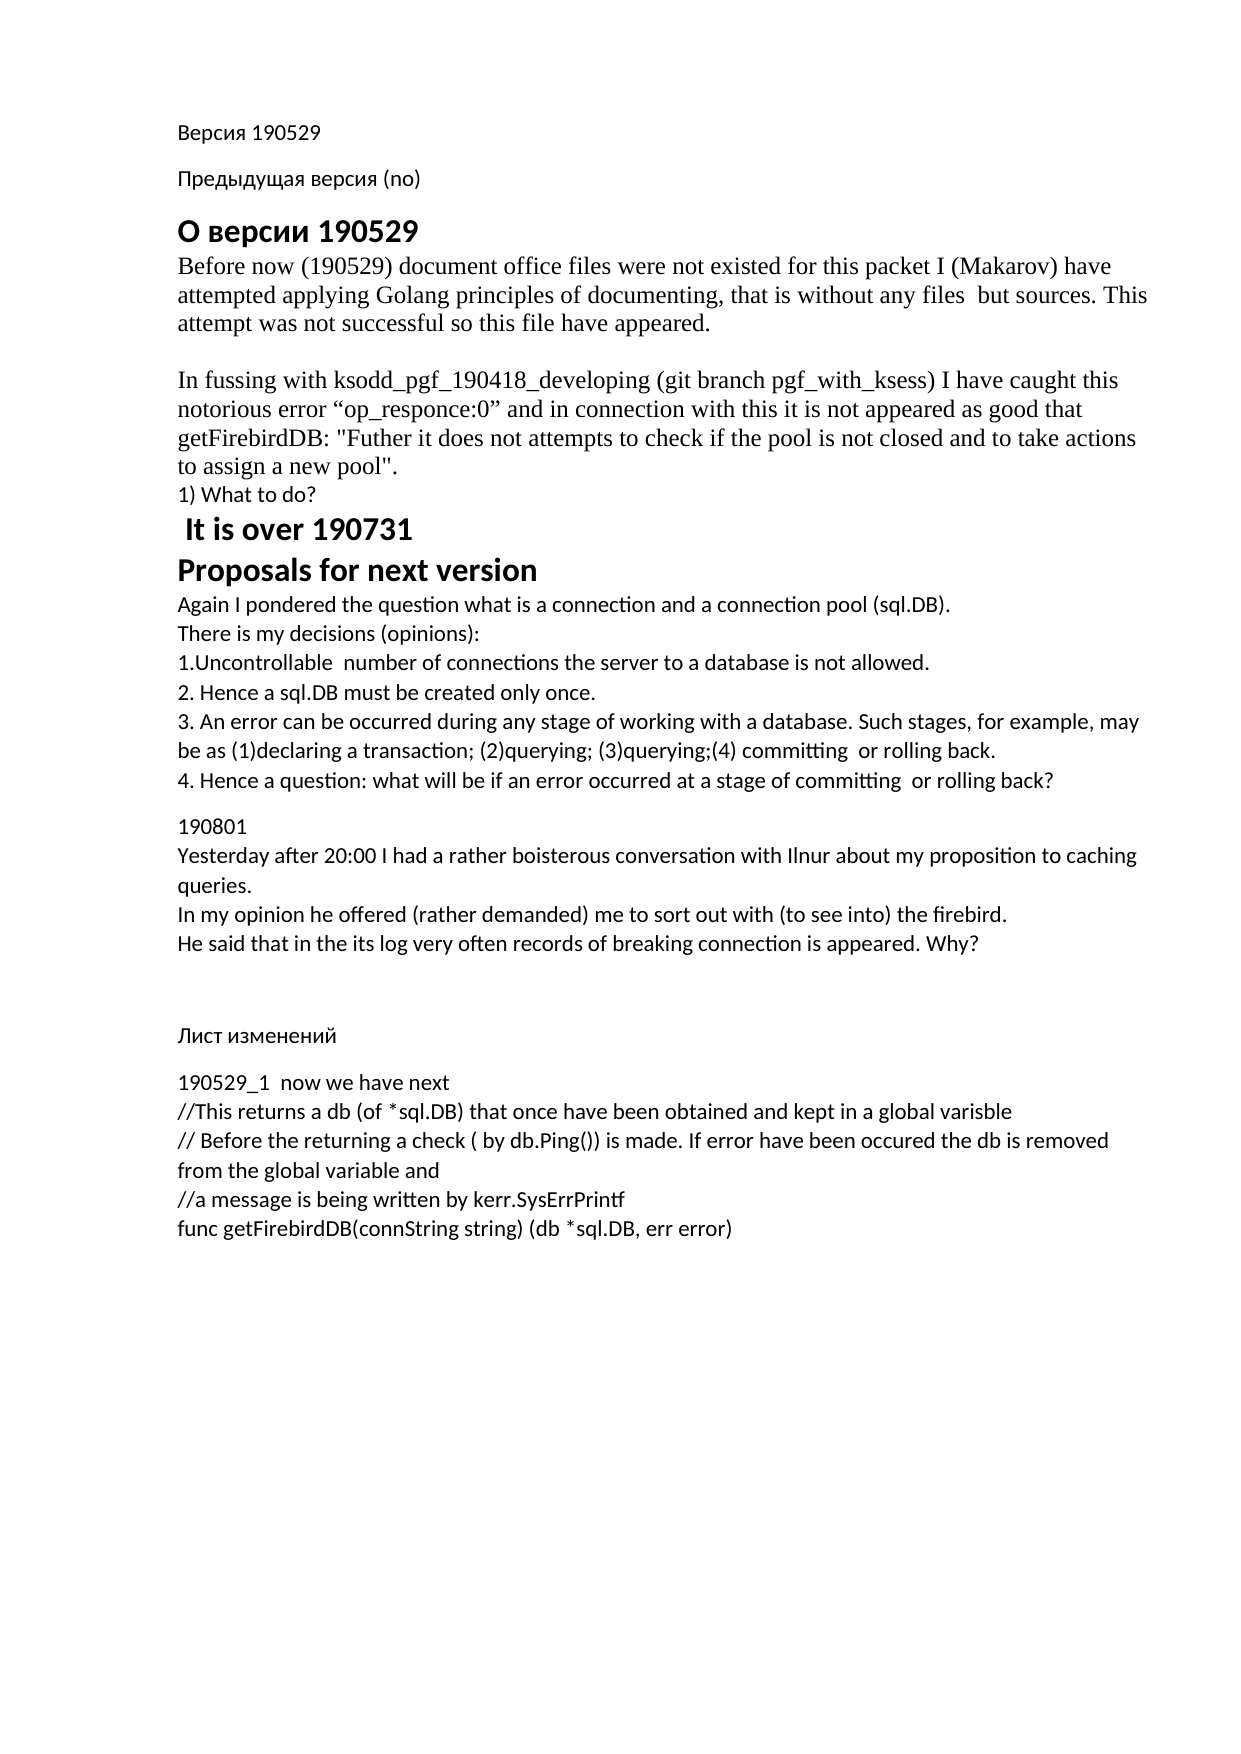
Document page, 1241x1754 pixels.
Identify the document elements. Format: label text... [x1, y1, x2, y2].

text Версия 190529 [177, 118, 1152, 146]
text Before now (190529) document office files were not existed for this packet I (Makarov) have attempted applying Golang principles of documenting, that is without any files but sources. This attempt was not successful so this file have appeared. [177, 251, 1152, 337]
text Proposals for next version [177, 549, 1152, 590]
text О версии 190529 [177, 210, 1152, 251]
text 1) What to do? [177, 480, 1152, 508]
text In fussing with ksodd_pgf_190418_developing (git branch pgf_with_ksess) I have caught this notorious error “op_responce:0” and in connection with this it is not appeared as good that getFirebirdDB: "Futher it does not attempts to check if the pool is not closed and to take actions to assign a new pool". [177, 365, 1152, 480]
text 190801 Yesterday after 20:00 I had a rather boisterous conversation with Ilnur about my proposition to caching queries. In my opinion he offered (rather demanded) me to sort out with (to see into) the firebird. He said that in the its log very often records of breaking connection is appeared. Why? [177, 812, 1152, 957]
text Лист изменений [177, 1022, 1152, 1049]
text It is over 190731 [177, 508, 1152, 549]
text Предыдущая версия (no) [177, 164, 1152, 192]
text Again I pondered the question what is a connection and a connection pool (sql.DB). There is my decisions (opinions): 1.Uncontrollable number of connections the server to a database is not allowed. 2. Hence a sql.DB must be created only once. 3. An error can be occurred during any stage of working with a database. Such stages, for example, may be as (1)declaring a transaction; (2)querying; (3)querying;(4) committing or rolling back. 4. Hence a question: what will be if an error occurred at a stage of committing or rolling back? [177, 590, 1152, 794]
text 190529_1 now we have next //This returns a db (of *sql.DB) that once have been obtained and kept in a global varisble // Before the returning a check ( by db.Ping()) is made. If error have been occured the db is removed from the global variable and //a message is being written by kerr.SysErrPrintf func getFirebirdDB(connString string) (db *sql.DB, err error) [177, 1068, 1152, 1242]
